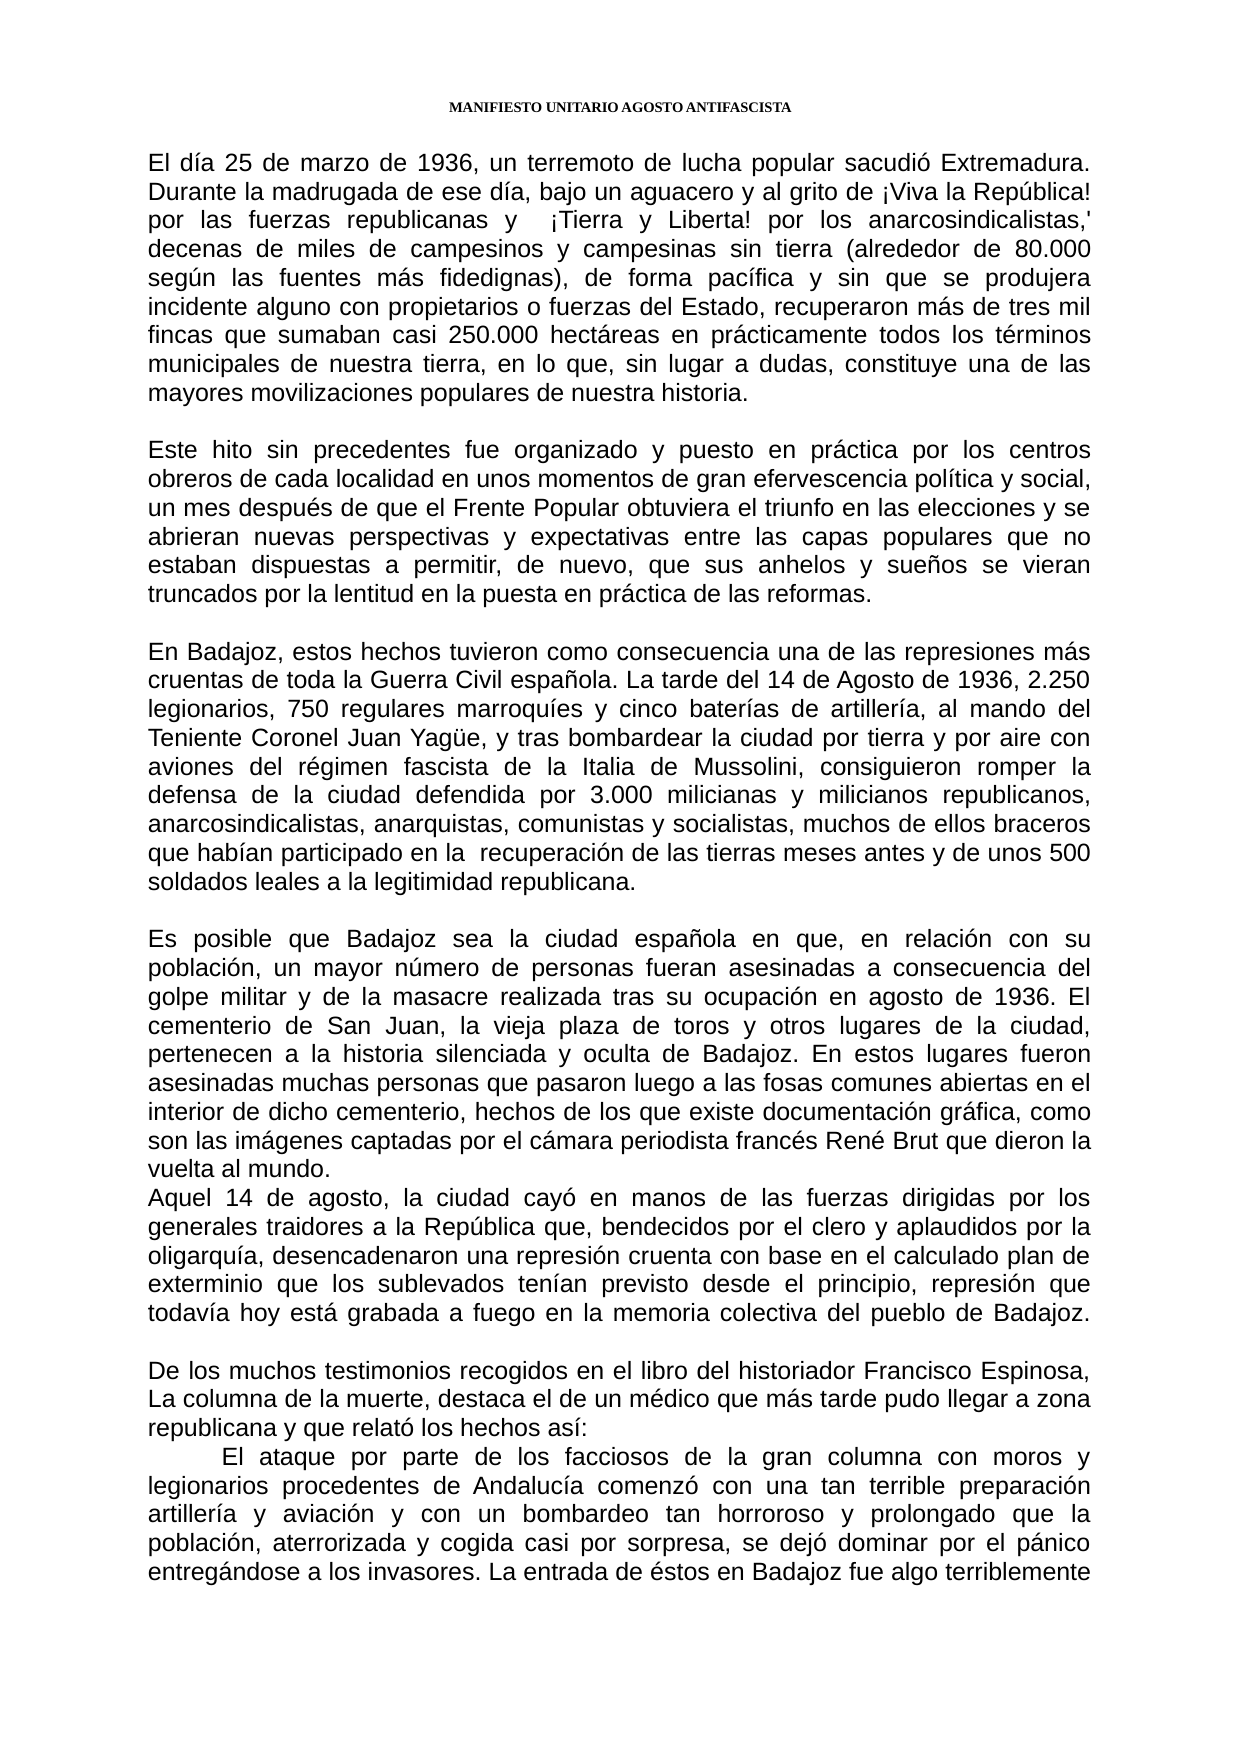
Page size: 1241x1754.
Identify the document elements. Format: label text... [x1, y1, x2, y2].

text El ataque por parte de los facciosos de la gran columna con moros y legionarios procedentes de Andalucía comenzó con una tan terrible preparación artillería y aviación y con un bombardeo tan horroroso y prolongado que la población, aterrorizada y cogida casi por sorpresa, se dejó dominar por el pánico entregándose a los invasores. La entrada de éstos en Badajoz fue algo terriblemente [148, 1442, 1092, 1586]
text Es posible que Badajoz sea la ciudad española en que, en relación con su población, un mayor número de personas fueran asesinadas a consecuencia del golpe militar y de la masacre realizada tras su ocupación en agosto de 1936. El cementerio de San Juan, la vieja plaza de toros y otros lugares de la ciudad, pertenecen a la historia silenciada y oculta de Badajoz. En estos lugares fueron asesinadas muchas personas que pasaron luego a las fosas comunes abiertas en el interior de dicho cementerio, hechos de los que existe documentación gráfica, como son las imágenes captadas por el cámara periodista francés René Brut que dieron la vuelta al mundo. [148, 924, 1093, 1183]
text Este hito sin precedentes fue organizado y puesto en práctica por los centros obreros de cada localidad en unos momentos de gran efervescencia política y social, un mes después de que el Frente Popular obtuviera el triunfo en las elecciones y se abrieran nuevas perspectivas y expectativas entre las capas populares que no estaban dispuestas a permitir, de nuevo, que sus anhelos y sueños se vieran truncados por la lentitud en la puesta en práctica de las reformas. [148, 435, 1093, 608]
text Aquel 14 de agosto, la ciudad cayó en manos de las fuerzas dirigidas por los generales traidores a la República que, bendecidos por el clero y aplaudidos por la oligarquía, desencadenaron una represión cruenta con base en el calculado plan de exterminio que los sublevados tenían previsto desde el principio, represión que todavía hoy está grabada a fuego en la memoria colectiva del pueblo de Badajoz. [148, 1183, 1092, 1356]
text De los muchos testimonios recogidos en el libro del historiador Francisco Espinosa, La columna de la muerte, destaca el de un médico que más tarde pudo llegar a zona republicana y que relató los hechos así: [148, 1356, 1092, 1442]
text En Badajoz, estos hechos tuvieron como consecuencia una de las represiones más cruentas de toda la Guerra Civil española. La tarde del 14 de Agosto de 1936, 2.250 legionarios, 750 regulares marroquíes y cinco baterías de artillería, al mando del Teniente Coronel Juan Yagüe, y tras bombardear la ciudad por tierra y por aire con aviones del régimen fascista de la Italia de Mussolini, consiguieron romper la defensa de la ciudad defendida por 3.000 milicianas y milicianos republicanos, anarcosindicalistas, anarquistas, comunistas y socialistas, muchos de ellos braceros que habían participado en la recuperación de las tierras meses antes y de unos 500 soldados leales a la legitimidad republicana. [148, 636, 1092, 895]
text El día 25 de marzo de 1936, un terremoto de lucha popular sacudió Extremadura. Durante la madrugada de ese día, bajo un aguacero y al grito de ¡Viva la República! por las fuerzas republicanas y ¡Tierra y Liberta! por los anarcosindicalistas,' decenas de miles de campesinos y campesinas sin tierra (alrededor de 80.000 según las fuentes más fidedignas), de forma pacífica y sin que se produjera incidente alguno con propietarios o fuerzas del Estado, recuperaron más de tres mil fincas que sumaban casi 250.000 hectáreas en prácticamente todos los términos municipales de nuestra tierra, en lo que, sin lugar a dudas, constituye una de las mayores movilizaciones populares de nuestra historia. [148, 148, 1092, 406]
